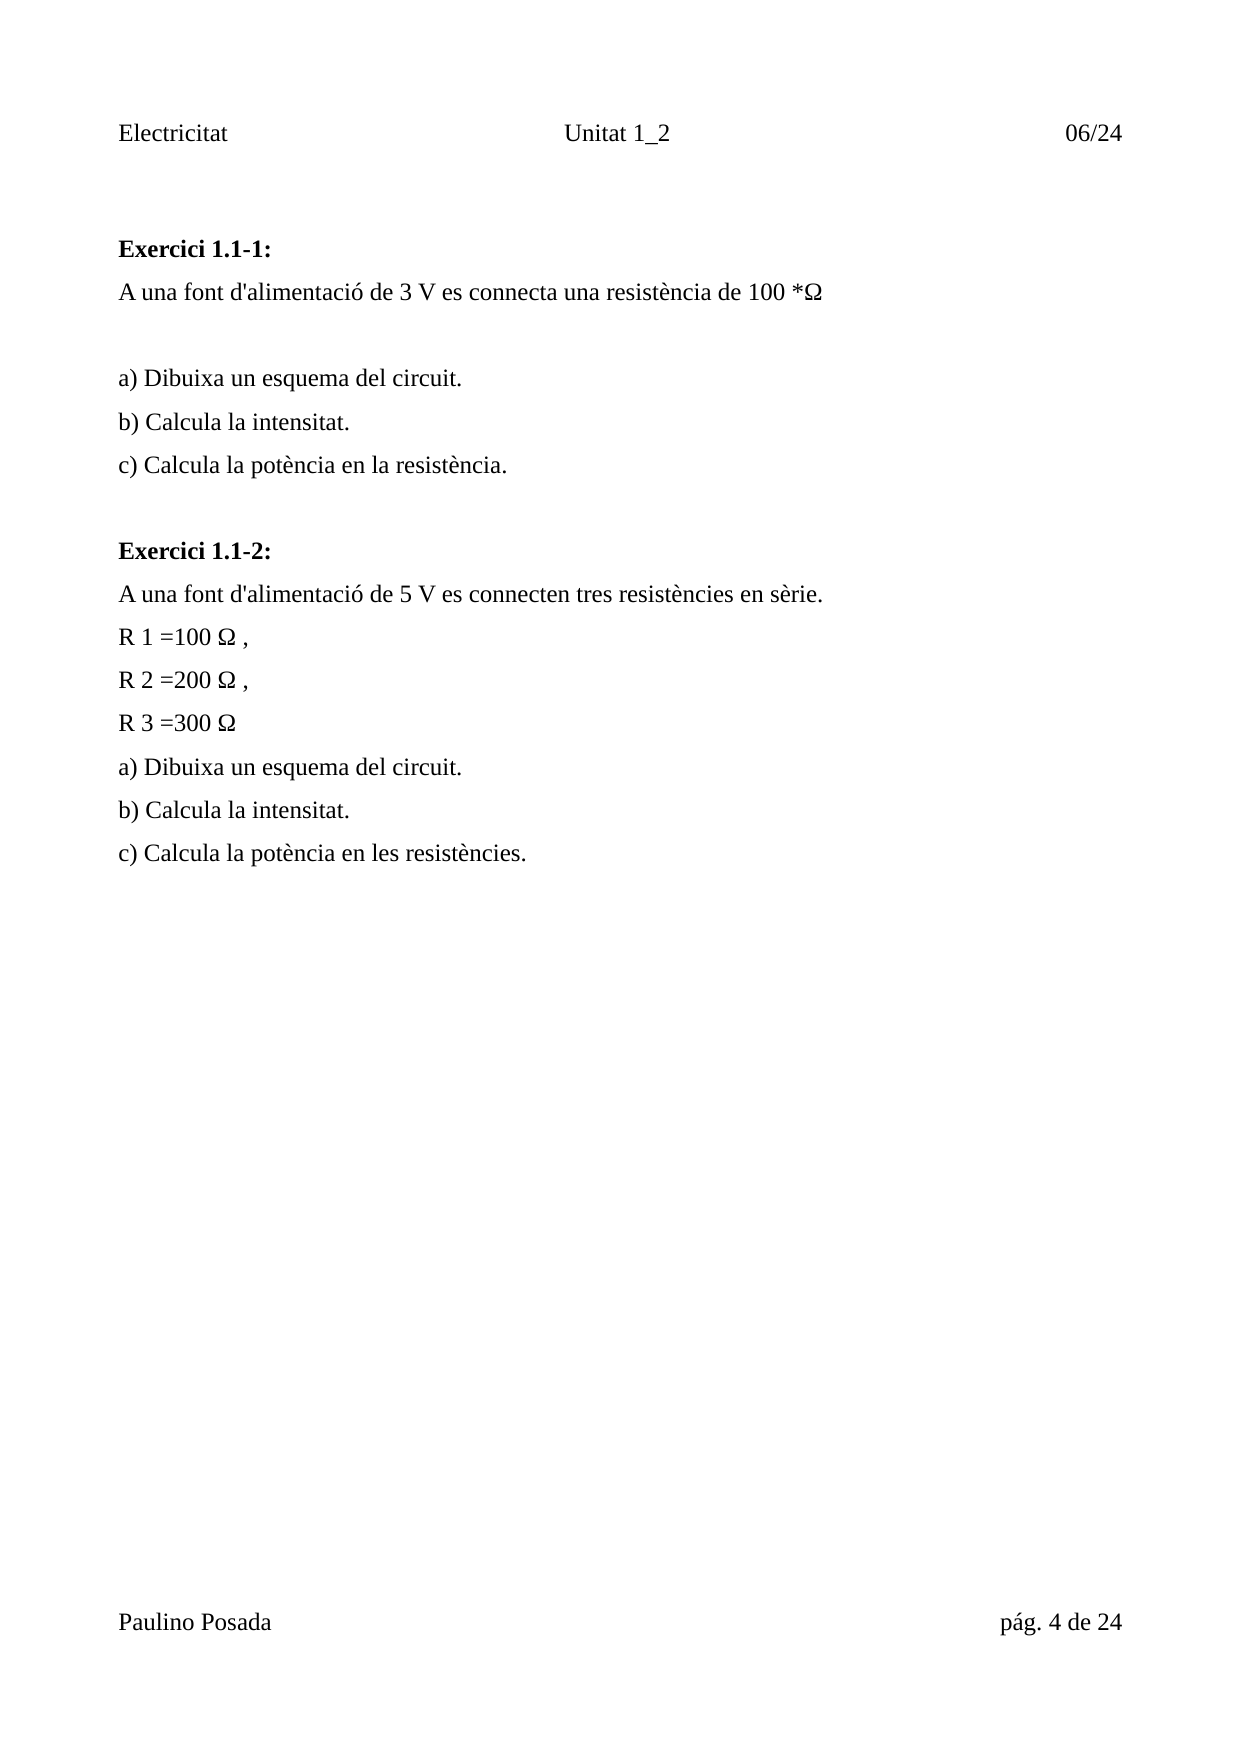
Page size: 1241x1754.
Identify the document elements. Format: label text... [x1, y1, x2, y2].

text A una font d'alimentació de 5 V es connecten tres resistències en sèrie. [118, 579, 1122, 608]
text R 1 =100 Ω , [118, 622, 1122, 651]
text c) Calcula la potència en la resistència. [118, 450, 1122, 478]
text a) Dibuixa un esquema del circuit. [118, 752, 1122, 780]
text b) Calcula la intensitat. [118, 795, 1122, 823]
text Exercici 1.1-2: [118, 536, 1122, 565]
text A una font d'alimentació de 3 V es connecta una resistència de 100 *Ω [118, 277, 1122, 306]
text R 3 =300 Ω [118, 708, 1122, 737]
text R 2 =200 Ω , [118, 665, 1122, 694]
text a) Dibuixa un esquema del circuit. [118, 363, 1122, 392]
text Exercici 1.1-1: [118, 234, 1122, 263]
text b) Calcula la intensitat. [118, 407, 1122, 435]
text c) Calcula la potència en les resistències. [118, 838, 1122, 867]
